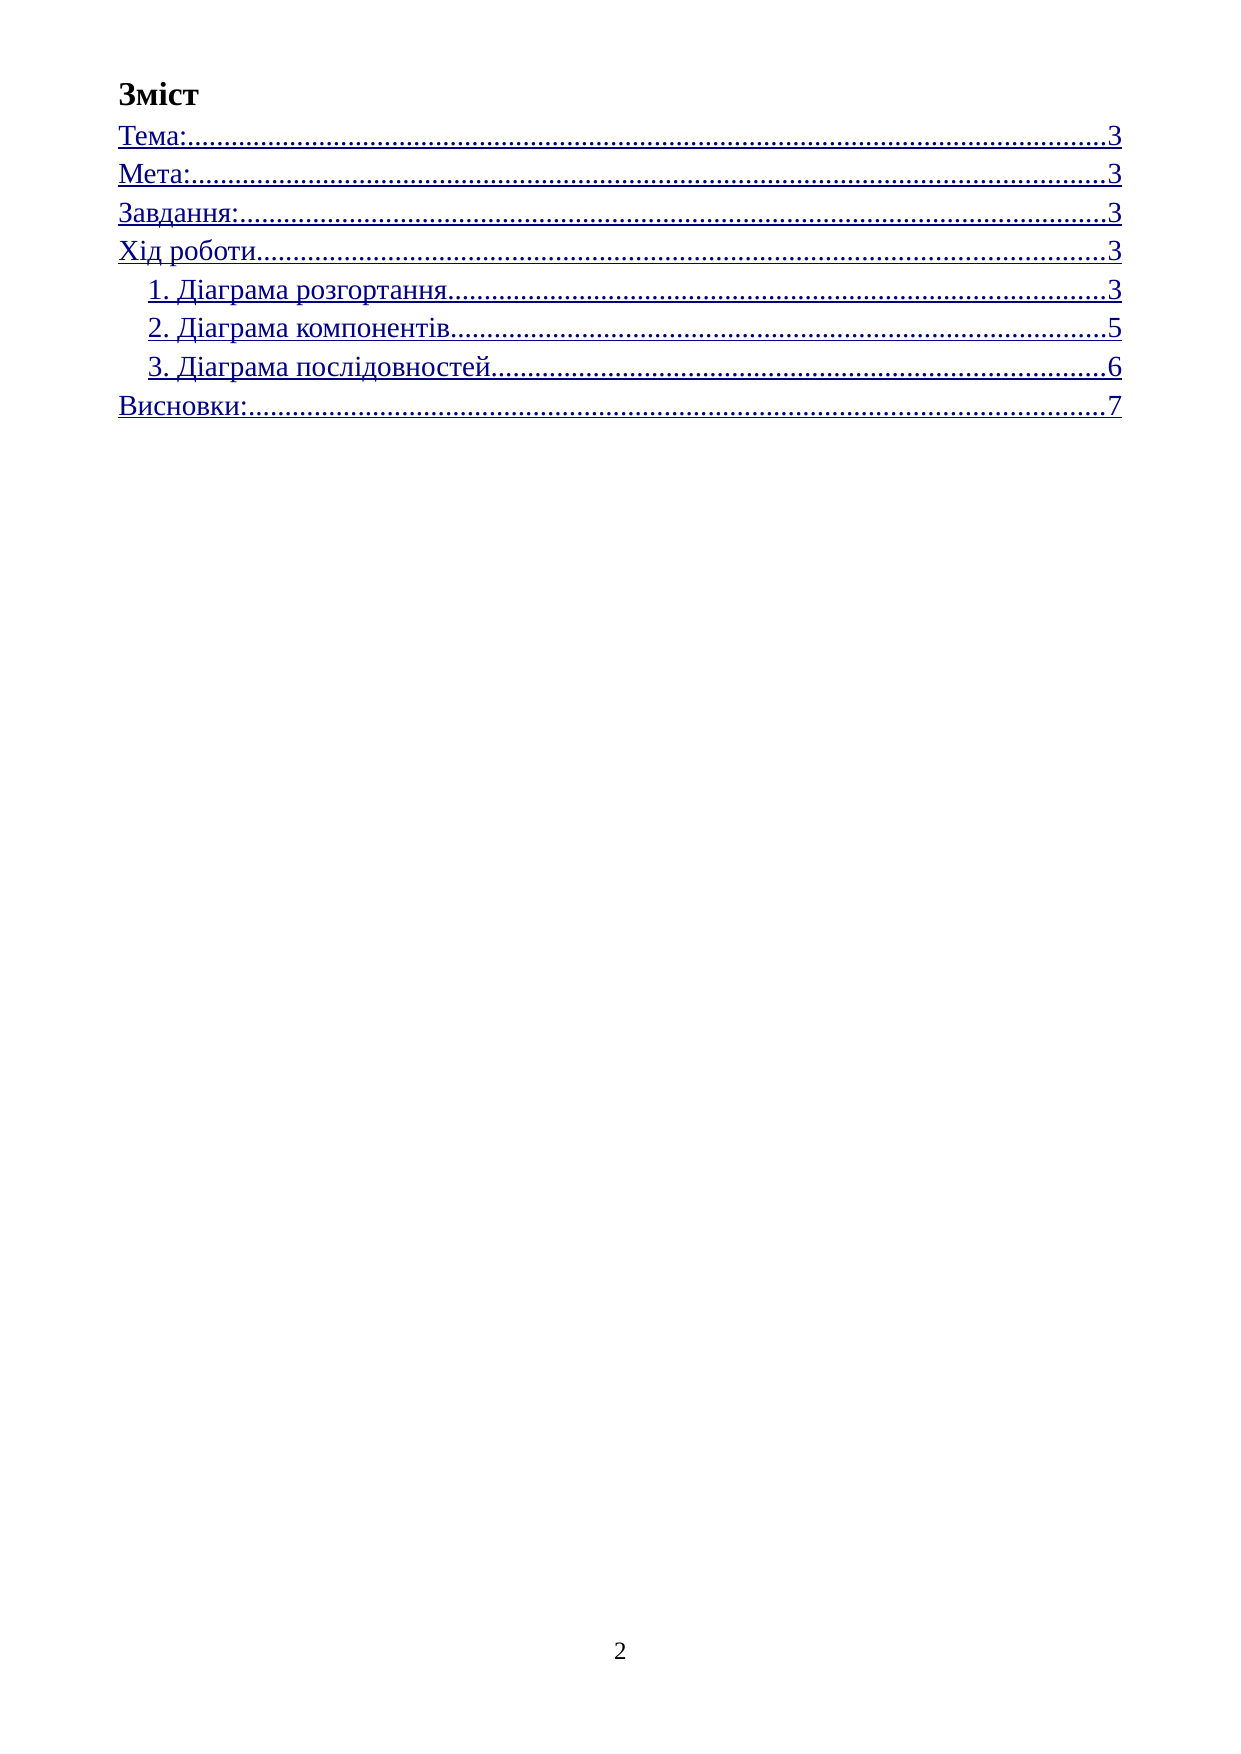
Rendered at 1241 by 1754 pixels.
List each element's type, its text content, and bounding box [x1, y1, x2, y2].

text Завдання: 3 [118, 195, 1122, 224]
text Висновки: 7 [118, 388, 1122, 417]
text Тема: 3 [118, 118, 1122, 147]
subtitle Зміст [118, 74, 1122, 112]
text Хід роботи 3 [118, 233, 1122, 263]
text 3. Діаграма послідовностей 6 [148, 349, 1122, 378]
text Мета: 3 [118, 156, 1122, 185]
text 1. Діаграма розгортання 3 [148, 272, 1122, 301]
text 2. Діаграма компонентів 5 [148, 311, 1122, 340]
